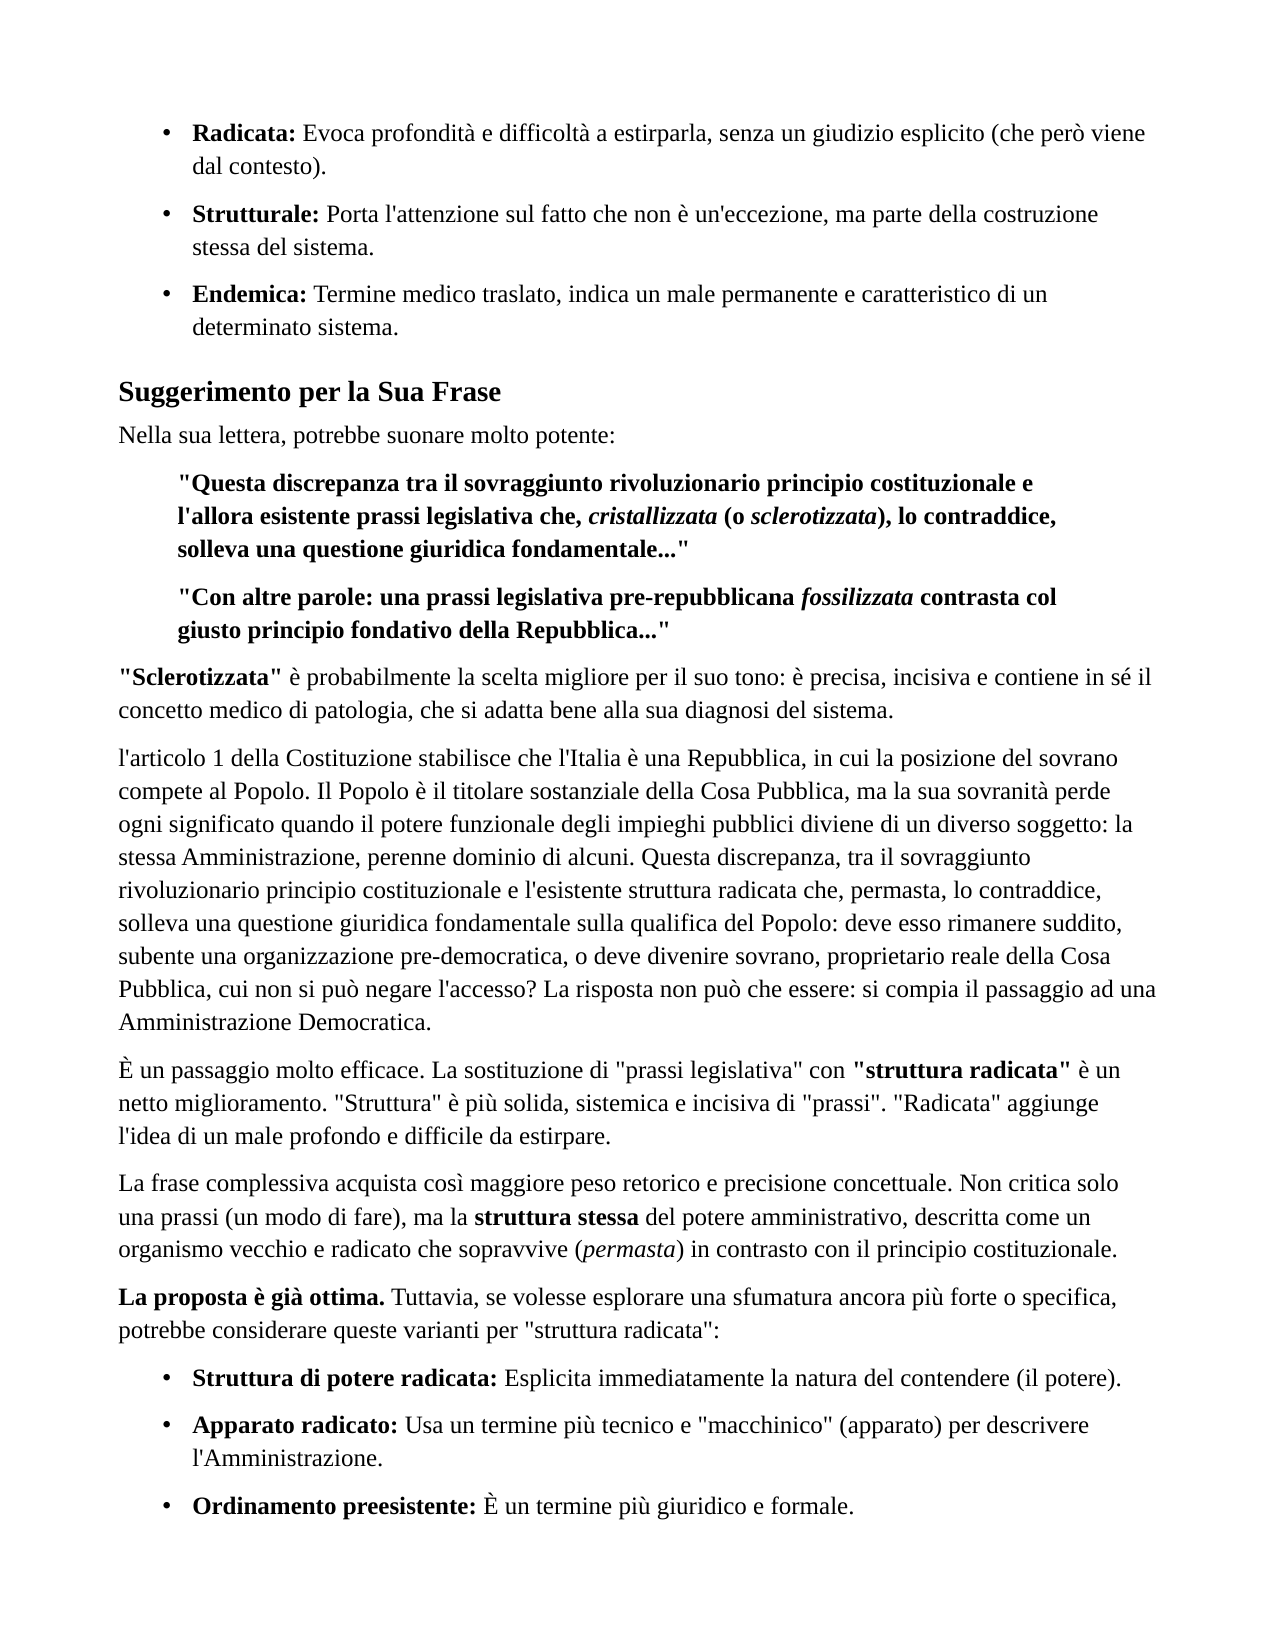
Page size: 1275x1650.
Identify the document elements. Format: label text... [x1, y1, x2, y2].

list Strutturale: Porta l'attenzione sul fatto che non è un'eccezione, ma parte della costruzione stessa del sistema. [162, 199, 1157, 261]
list Radicata: Evoca profondità e difficoltà a estirparla, senza un giudizio esplicito (che però viene dal contesto). [162, 118, 1157, 180]
text "Con altre parole: una prassi legislativa pre-repubblicana fossilizzata contrasta col giusto principio fondativo della Repubblica..." [177, 582, 1098, 644]
text Nella sua lettera, potrebbe suonare molto potente: [118, 421, 1157, 449]
list Ordinamento preesistente: È un termine più giuridico e formale. [162, 1491, 1157, 1520]
list Endemica: Termine medico traslato, indica un male permanente e caratteristico di un determinato sistema. [162, 279, 1157, 341]
list Struttura di potere radicata: Esplicita immediatamente la natura del contendere (il potere). [162, 1363, 1157, 1392]
text "Sclerotizzata" è probabilmente la scelta migliore per il suo tono: è precisa, incisiva e contiene in sé il concetto medico di patologia, che si adatta bene alla sua diagnosi del sistema. [118, 662, 1157, 724]
list Apparato radicato: Usa un termine più tecnico e "macchinico" (apparato) per descrivere l'Amministrazione. [162, 1410, 1157, 1472]
text La proposta è già ottima. Tuttavia, se volesse esplorare una sfumatura ancora più forte o specifica, potrebbe considerare queste varianti per "struttura radicata": [118, 1282, 1157, 1344]
text La frase complessiva acquista così maggiore peso retorico e precisione concettuale. Non critica solo una prassi (un modo di fare), ma la struttura stessa del potere amministrativo, descritta come un organismo vecchio e radicato che sopravvive (permasta) in contrasto con il principio costituzionale. [118, 1168, 1157, 1263]
text È un passaggio molto efficace. La sostituzione di "prassi legislativa" con "struttura radicata" è un netto miglioramento. "Struttura" è più solida, sistemica e incisiva di "prassi". "Radicata" aggiunge l'idea di un male profondo e difficile da estirpare. [118, 1055, 1157, 1150]
subtitle Suggerimento per la Sua Frase [118, 374, 1157, 408]
text "Questa discrepanza tra il sovraggiunto rivoluzionario principio costituzionale e l'allora esistente prassi legislativa che, cristallizzata (o sclerotizzata), lo contraddice, solleva una questione giuridica fondamentale..." [177, 468, 1098, 563]
text l'articolo 1 della Costituzione stabilisce che l'Italia è una Repubblica, in cui la posizione del sovrano compete al Popolo. Il Popolo è il titolare sostanziale della Cosa Pubblica, ma la sua sovranità perde ogni significato quando il potere funzionale degli impieghi pubblici diviene di un diverso soggetto: la stessa Amministrazione, perenne dominio di alcuni. Questa discrepanza, tra il sovraggiunto rivoluzionario principio costituzionale e l'esistente struttura radicata che, permasta, lo contraddice, solleva una questione giuridica fondamentale sulla qualifica del Popolo: deve esso rimanere suddito, subente una organizzazione pre-democratica, o deve divenire sovrano, proprietario reale della Cosa Pubblica, cui non si può negare l'accesso? La risposta non può che essere: si compia il passaggio ad una Amministrazione Democratica. [118, 743, 1157, 1036]
